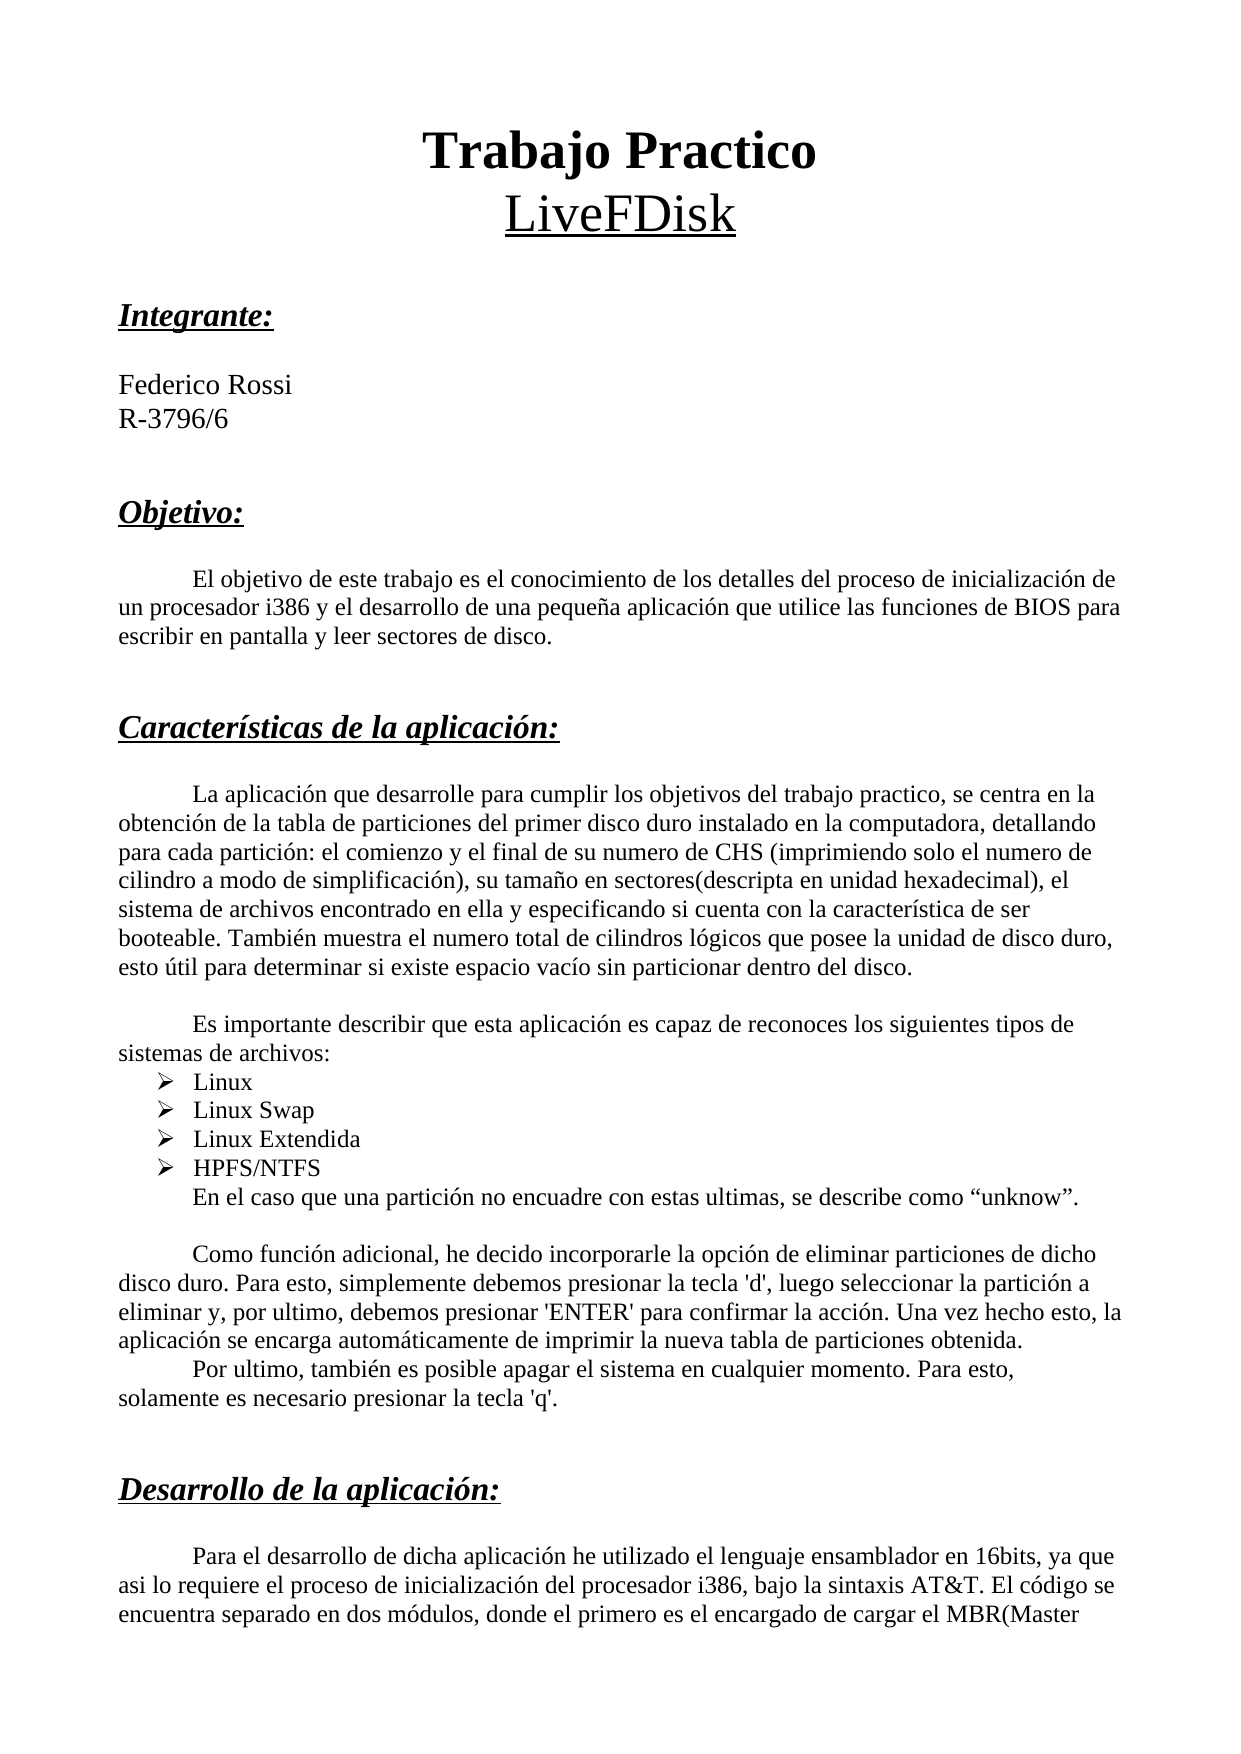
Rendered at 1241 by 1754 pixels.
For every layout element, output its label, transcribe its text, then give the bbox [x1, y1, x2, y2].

list HPFS/NTFS [156, 1153, 1122, 1182]
text Desarrollo de la aplicación: [118, 1469, 1122, 1508]
text Integrante: [118, 295, 1122, 334]
text En el caso que una partición no encuadre con estas ultimas, se describe como “unknow”. [118, 1182, 1122, 1211]
text R-3796/6 [118, 401, 1122, 434]
text Características de la aplicación: [118, 707, 1122, 746]
text Es importante describir que esta aplicación es capaz de reconoces los siguientes tipos de sistemas de archivos: [118, 1009, 1122, 1067]
list Linux Swap [156, 1096, 1122, 1124]
list Linux [156, 1067, 1122, 1096]
text Federico Rossi [118, 367, 1122, 401]
text Objetivo: [118, 492, 1122, 530]
text La aplicación que desarrolle para cumplir los objetivos del trabajo practico, se centra en la obtención de la tabla de particiones del primer disco duro instalado en la computadora, detallando para cada partición: el comienzo y el final de su numero de CHS (imprimiendo solo el numero de cilindro a modo de simplificación), su tamaño en sectores(descripta en unidad hexadecimal), el sistema de archivos encontrado en ella y especificando si cuenta con la característica de ser booteable. También muestra el numero total de cilindros lógicos que posee la unidad de disco duro, esto útil para determinar si existe espacio vacío sin particionar dentro del disco. [118, 779, 1122, 981]
text LiveFDisk [118, 180, 1122, 243]
text Para el desarrollo de dicha aplicación he utilizado el lenguaje ensamblador en 16bits, ya que asi lo requiere el proceso de inicialización del procesador i386, bajo la sintaxis AT&T. El código se encuentra separado en dos módulos, donde el primero es el encargado de cargar el MBR(Master [118, 1541, 1122, 1627]
text Como función adicional, he decido incorporarle la opción de eliminar particiones de dicho disco duro. Para esto, simplemente debemos presionar la tecla 'd', luego seleccionar la partición a eliminar y, por ultimo, debemos presionar 'ENTER' para confirmar la acción. Una vez hecho esto, la aplicación se encarga automáticamente de imprimir la nueva tabla de particiones obtenida. [118, 1239, 1122, 1354]
list Linux Extendida [156, 1124, 1122, 1153]
text Por ultimo, también es posible apagar el sistema en cualquier momento. Para esto, solamente es necesario presionar la tecla 'q'. [118, 1354, 1122, 1412]
text Trabajo Practico [118, 118, 1122, 180]
text El objetivo de este trabajo es el conocimiento de los detalles del proceso de inicialización de un procesador i386 y el desarrollo de una pequeña aplicación que utilice las funciones de BIOS para escribir en pantalla y leer sectores de disco. [118, 564, 1122, 650]
